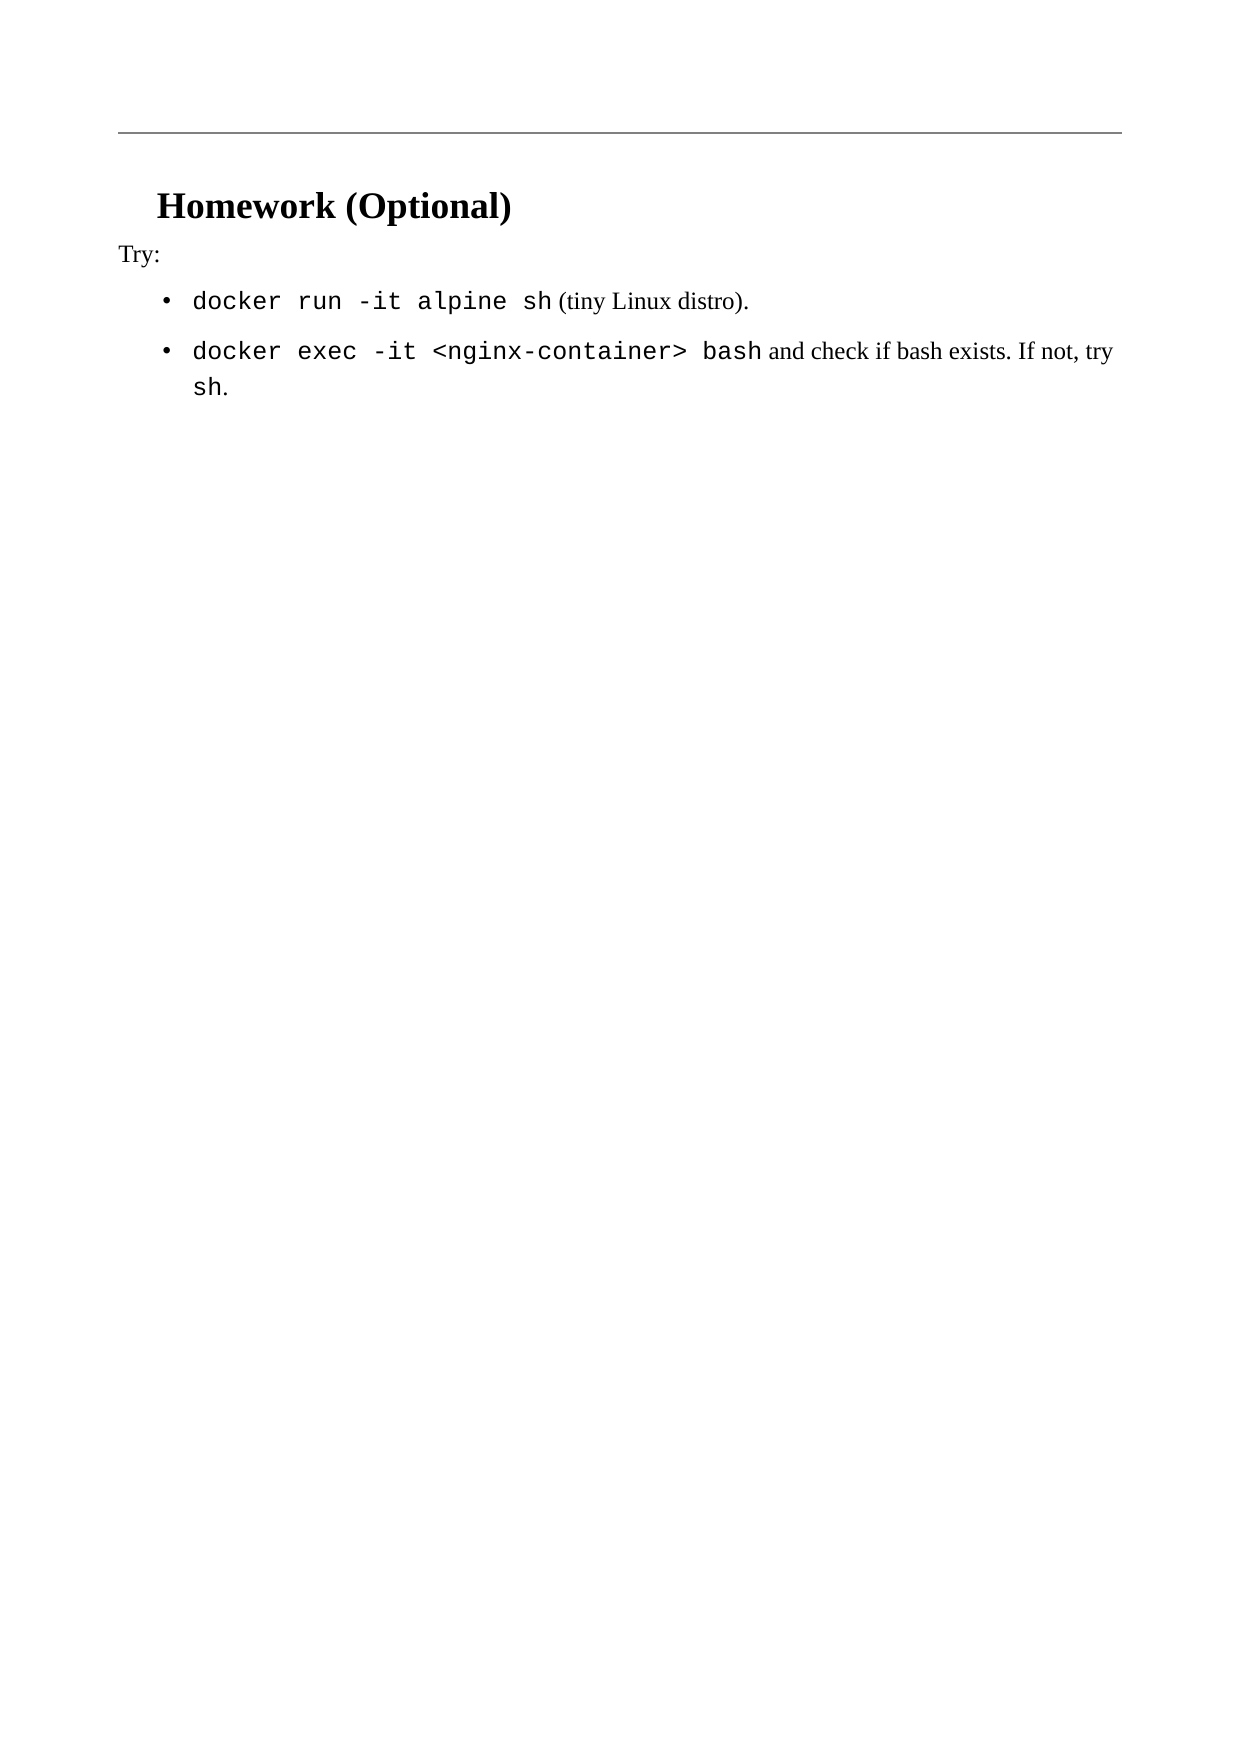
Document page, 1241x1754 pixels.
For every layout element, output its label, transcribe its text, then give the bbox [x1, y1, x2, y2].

list docker run -it alpine sh (tiny Linux distro). [162, 286, 1122, 317]
list docker exec -it <nginx-container> bash and check if bash exists. If not, try sh. [162, 336, 1122, 402]
subtitle 📝 Homework (Optional) [118, 183, 1122, 226]
text Try: [118, 239, 1122, 268]
